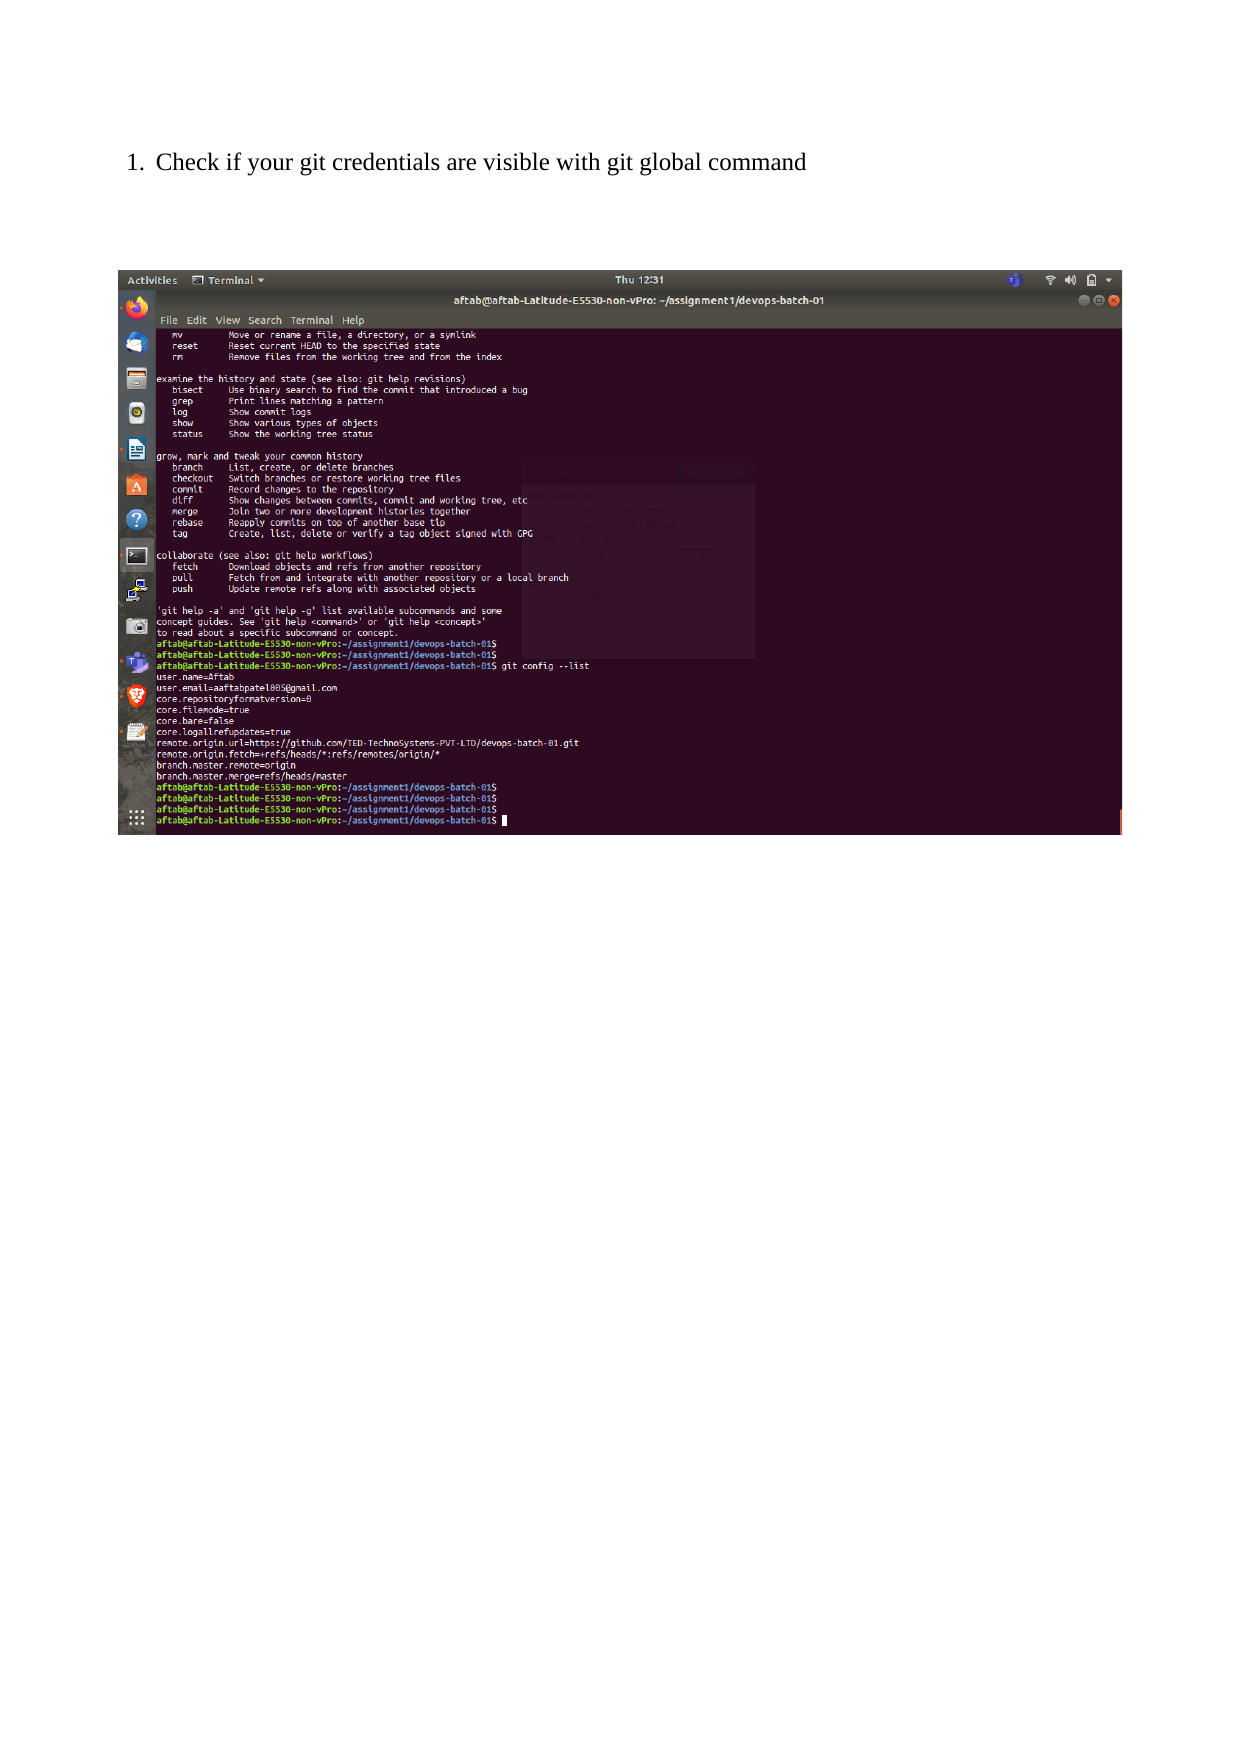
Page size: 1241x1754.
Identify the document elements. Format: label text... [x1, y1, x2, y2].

picture [118, 270, 1123, 835]
list Check if your git credentials are visible with git global command [156, 147, 1122, 176]
